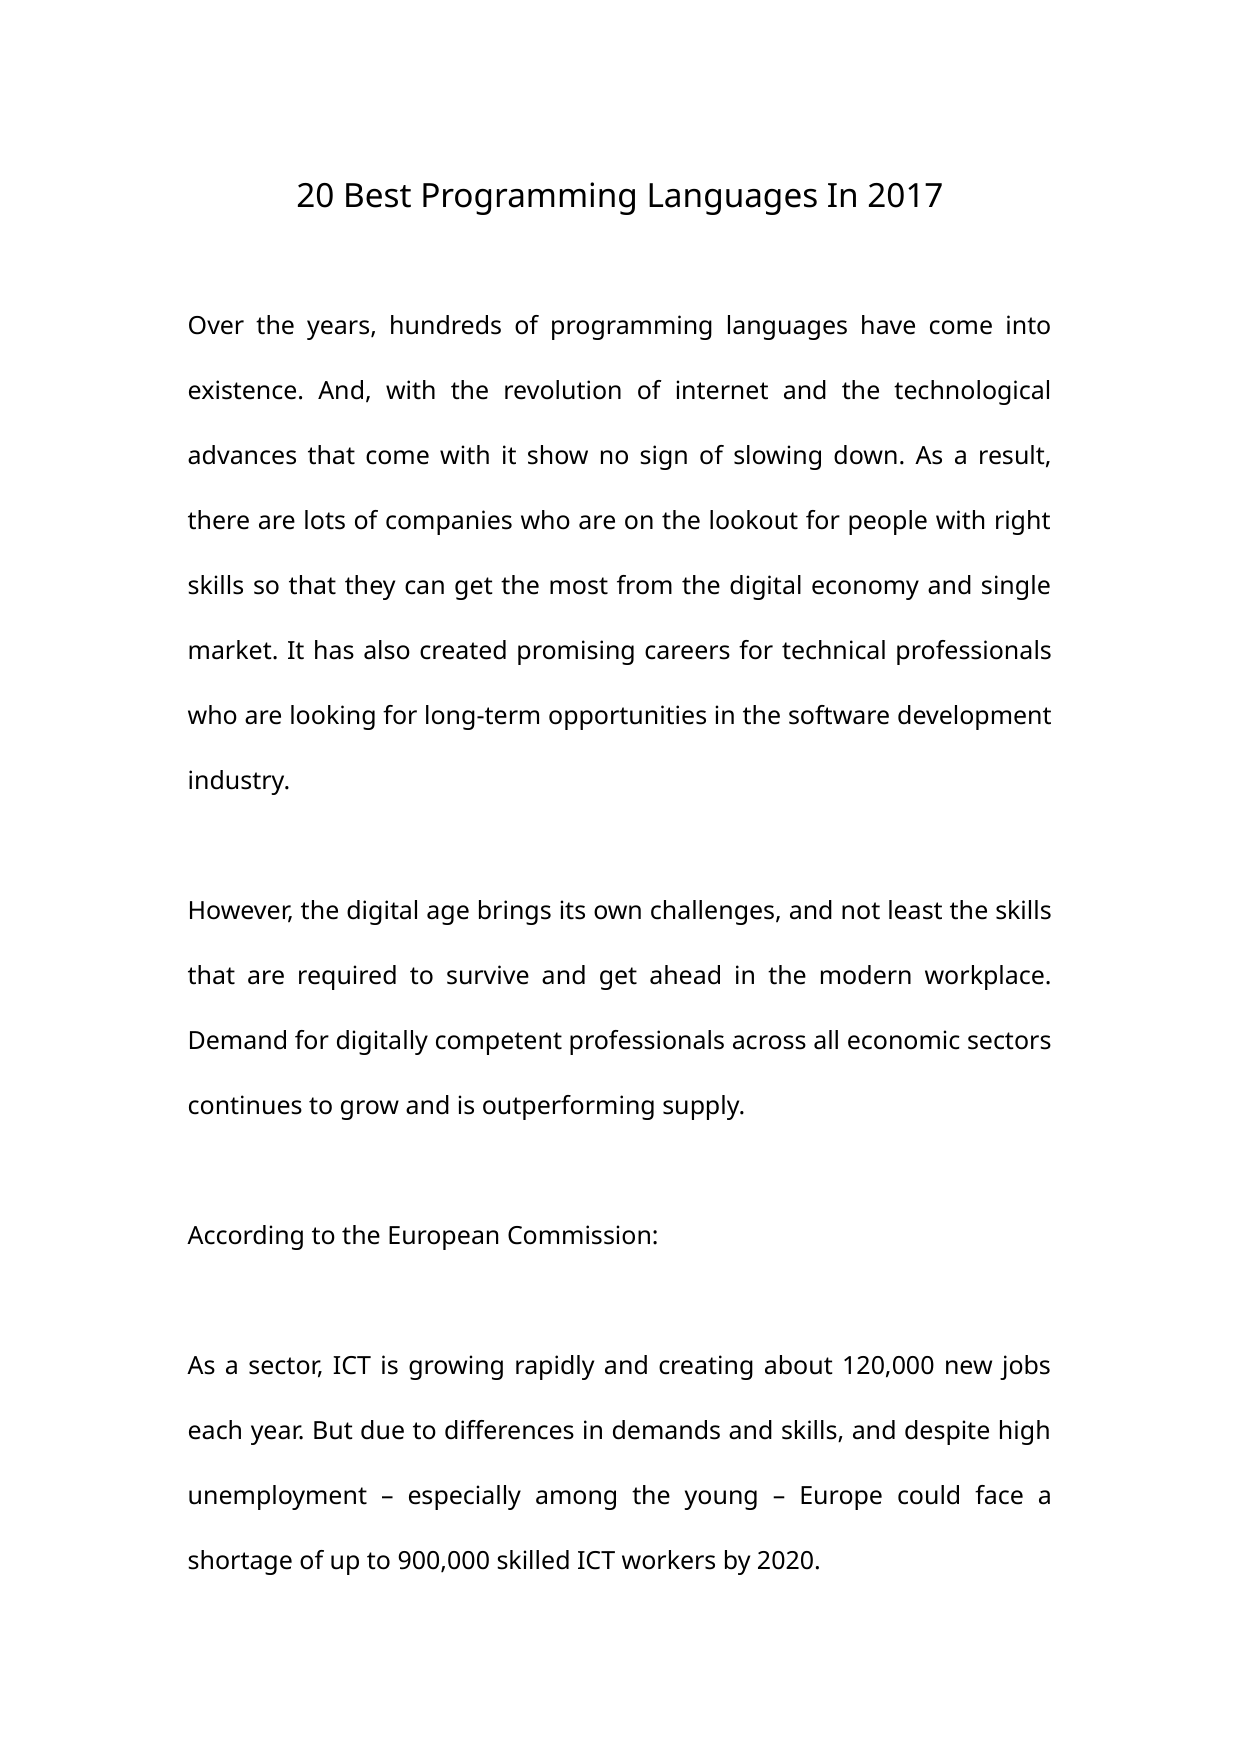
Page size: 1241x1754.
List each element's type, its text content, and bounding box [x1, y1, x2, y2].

text As a sector, ICT is growing rapidly and creating about 120,000 new jobs each year. But due to differences in demands and skills, and despite high unemployment – especially among the young – Europe could face a shortage of up to 900,000 skilled ICT workers by 2020. [187, 1332, 1053, 1592]
text 20 Best Programming Languages In 2017 [187, 162, 1053, 227]
text Over the years, hundreds of programming languages have come into existence. And, with the revolution of internet and the technological advances that come with it show no sign of slowing down. As a result, there are lots of companies who are on the lookout for people with right skills so that they can get the most from the digital economy and single market. It has also created promising careers for technical professionals who are looking for long-term opportunities in the software development industry. [187, 292, 1053, 812]
text According to the European Commission: [187, 1202, 1053, 1267]
text However, the digital age brings its own challenges, and not least the skills that are required to survive and get ahead in the modern workplace. Demand for digitally competent professionals across all economic sectors continues to grow and is outperforming supply. [187, 877, 1053, 1137]
